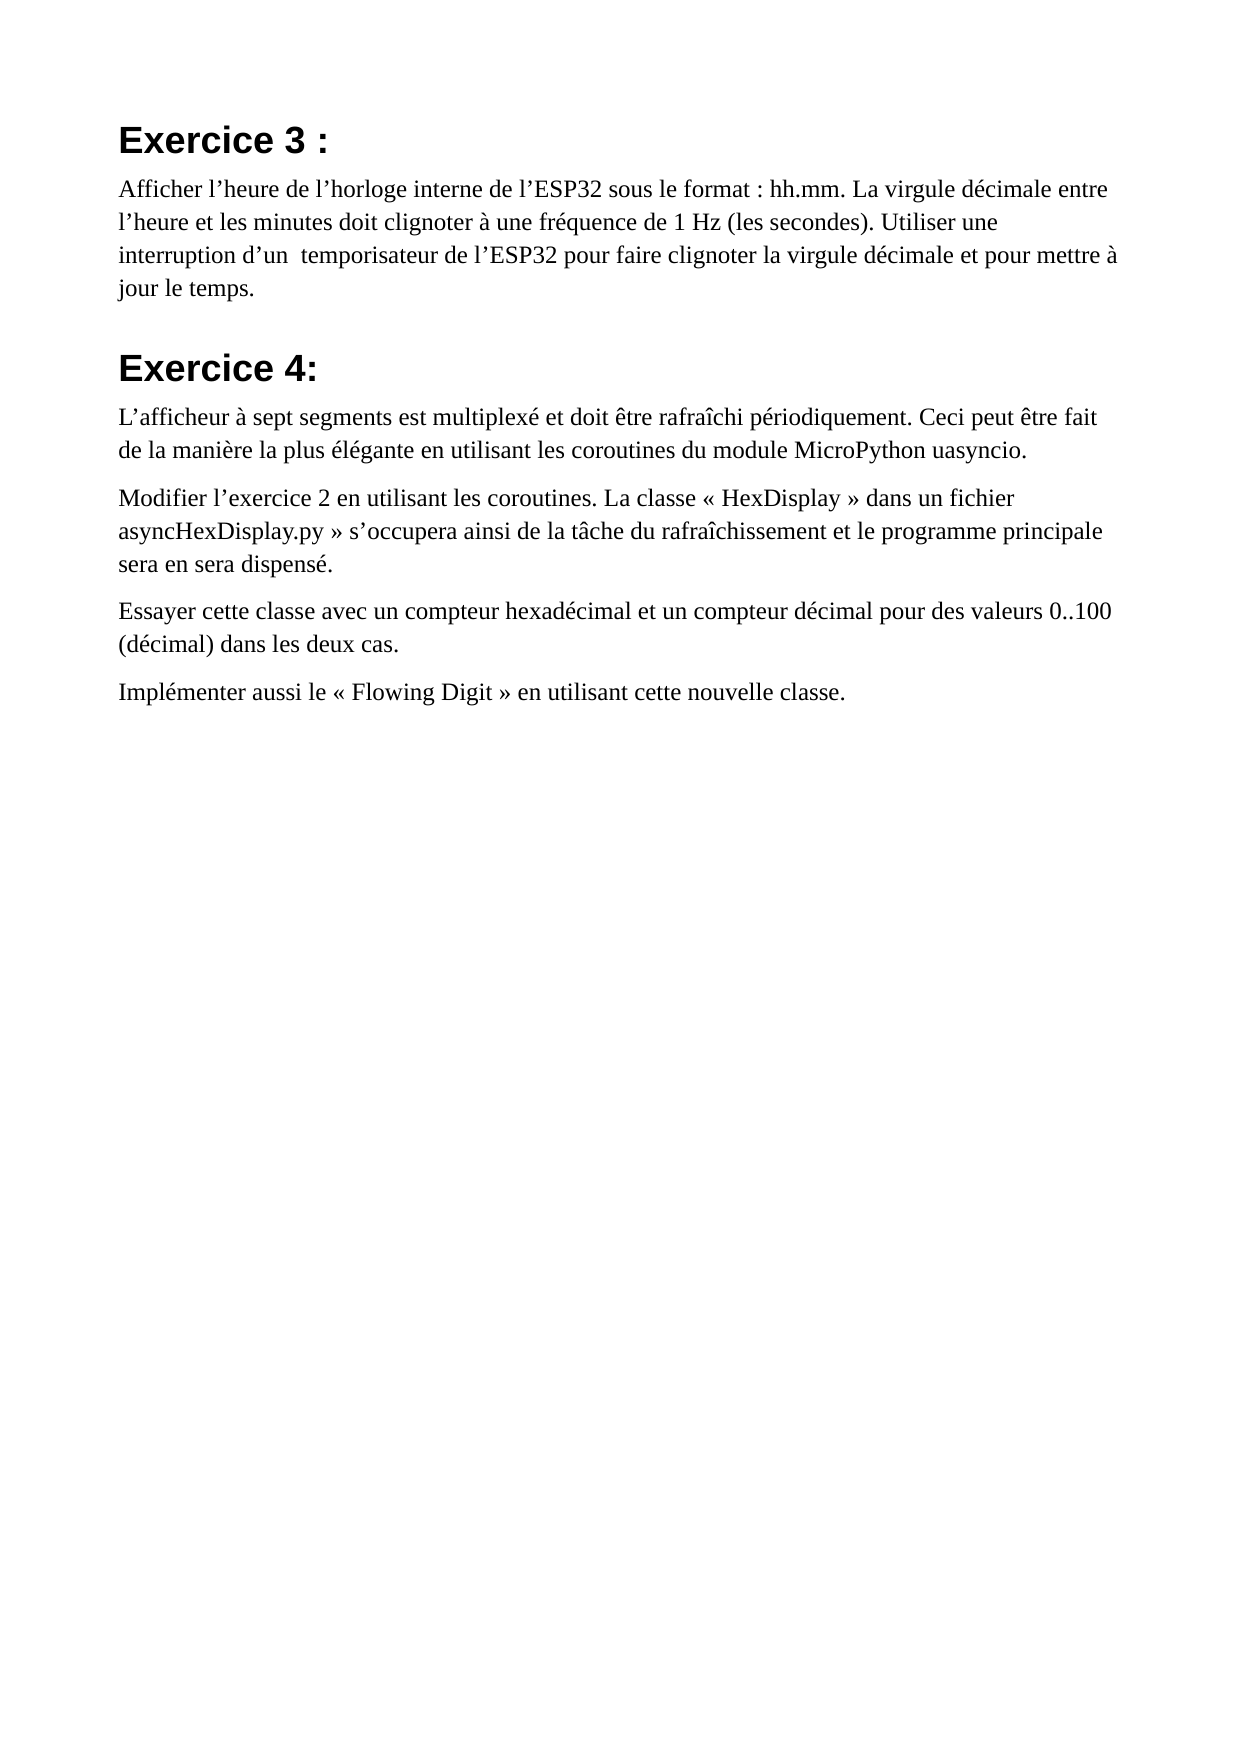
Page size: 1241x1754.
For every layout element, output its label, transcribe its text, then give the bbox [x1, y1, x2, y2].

text Afficher l’heure de l’horloge interne de l’ESP32 sous le format : hh.mm. La virgule décimale entre l’heure et les minutes doit clignoter à une fréquence de 1 Hz (les secondes). Utiliser une interruption d’un temporisateur de l’ESP32 pour faire clignoter la virgule décimale et pour mettre à jour le temps. [118, 174, 1122, 302]
subtitle Exercice 3 : [118, 118, 1122, 162]
text L’afficheur à sept segments est multiplexé et doit être rafraîchi périodiquement. Ceci peut être fait de la manière la plus élégante en utilisant les coroutines du module MicroPython uasyncio. [118, 402, 1122, 464]
text Essayer cette classe avec un compteur hexadécimal et un compteur décimal pour des valeurs 0..100 (décimal) dans les deux cas. [118, 596, 1122, 658]
subtitle Exercice 4: [118, 346, 1122, 389]
text Implémenter aussi le « Flowing Digit » en utilisant cette nouvelle classe. [118, 677, 1122, 706]
text Modifier l’exercice 2 en utilisant les coroutines. La classe « HexDisplay » dans un fichier asyncHexDisplay.py » s’occupera ainsi de la tâche du rafraîchissement et le programme principale sera en sera dispensé. [118, 483, 1122, 577]
